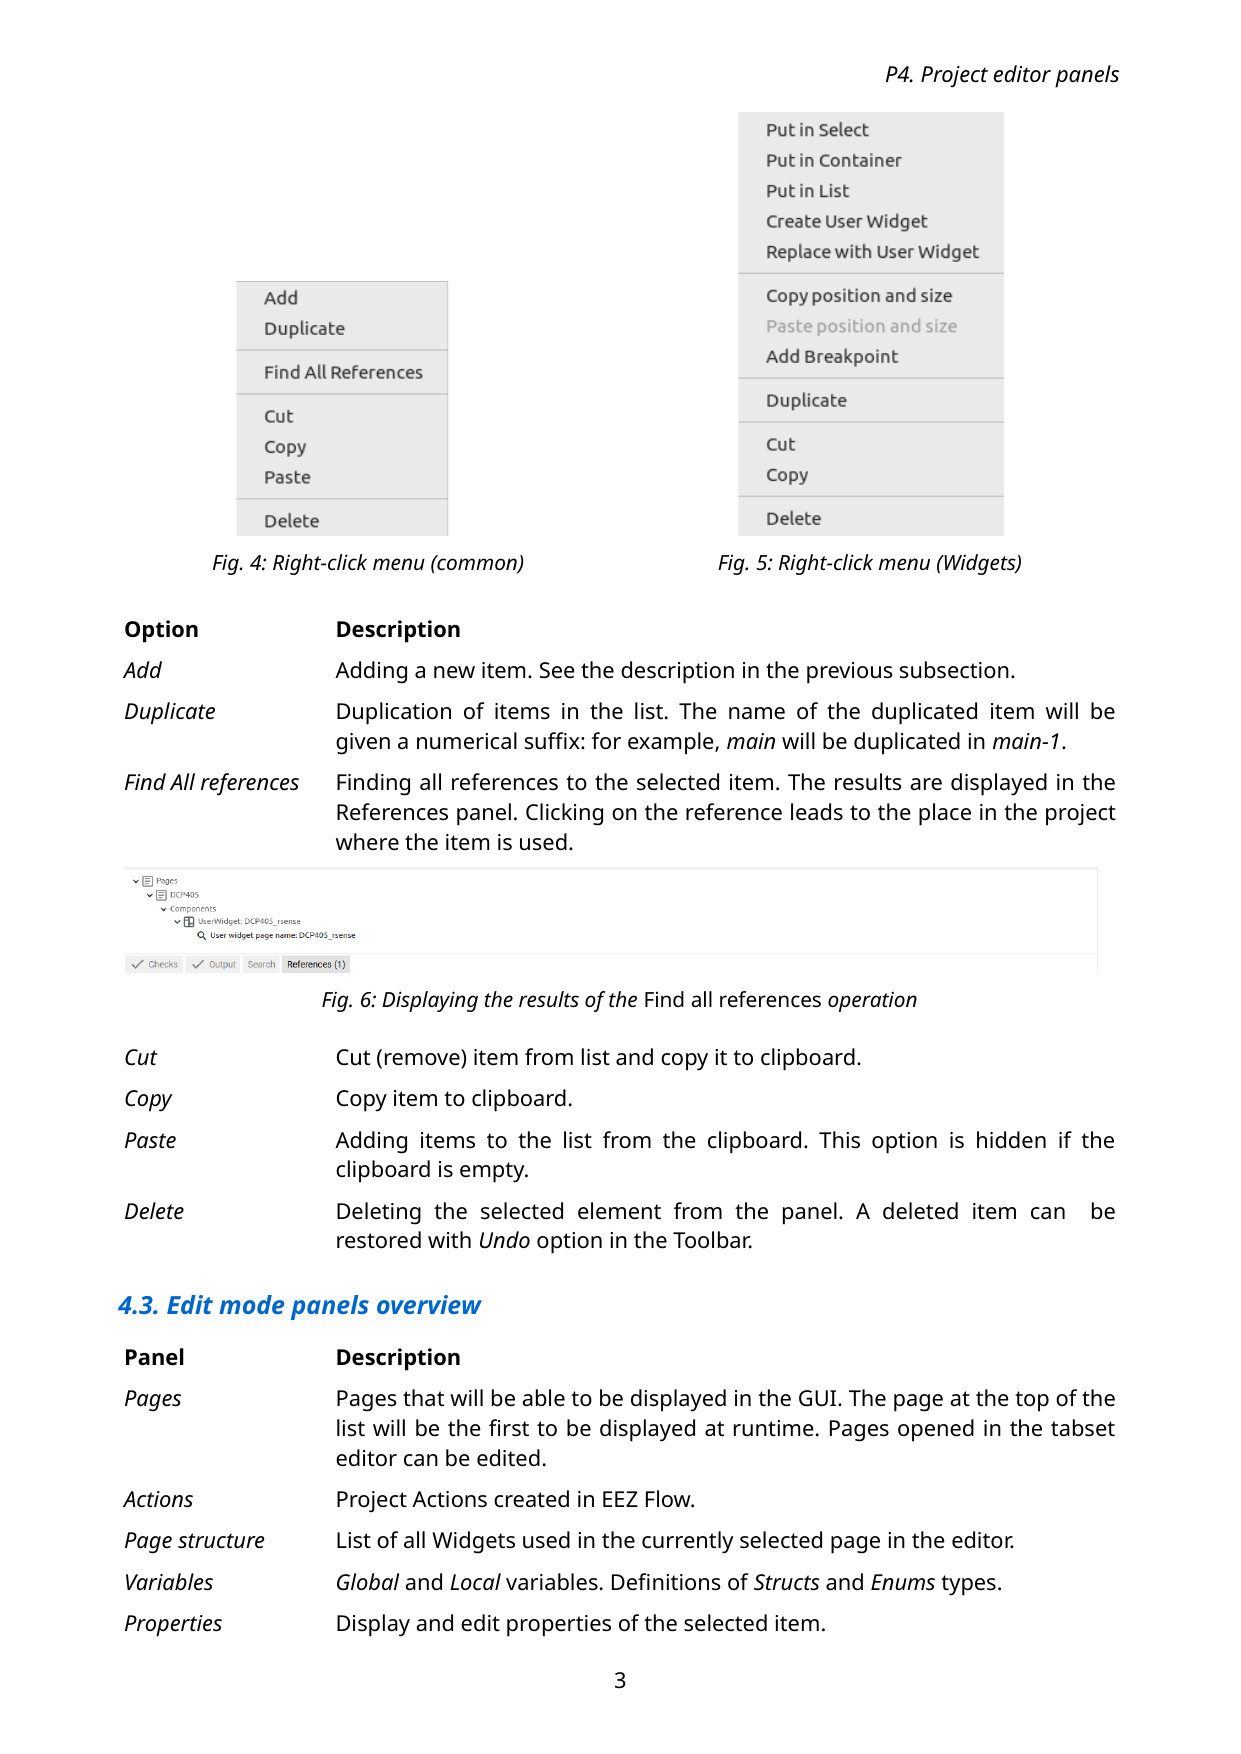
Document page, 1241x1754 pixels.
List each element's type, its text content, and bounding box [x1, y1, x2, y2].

table_cell Deleting the selected element from the panel. A deleted item can be restored with Undo option in the Toolbar. [330, 1190, 1123, 1261]
table_cell Page structure [118, 1520, 330, 1561]
table_cell Global and Local variables. Definitions of Structs and Enums types. [330, 1561, 1123, 1602]
table_cell Cut (remove) item from list and copy it to clipboard. [330, 1036, 1123, 1078]
table_cell Find All references [118, 761, 330, 862]
subtitle Edit mode panels overview [118, 1287, 1122, 1322]
table_cell Duplicate [118, 690, 330, 761]
table_header Option [118, 608, 330, 649]
table_header Description [330, 1336, 1123, 1378]
table_header Description [330, 608, 1123, 649]
table_cell Pages that will be able to be displayed in the GUI. The page at the top of the list will be the first to be displayed at runtime. Pages opened in the tabset editor can be edited. [330, 1378, 1123, 1478]
table_cell Pages [118, 1378, 330, 1478]
table_cell Delete [118, 1190, 330, 1261]
picture [123, 867, 1118, 974]
table_cell Project Actions created in EEZ Flow. [330, 1479, 1123, 1520]
table_cell Display and edit properties of the selected item. [330, 1602, 1123, 1643]
table_cell Duplication of items in the list. The name of the duplicated item will be given a numerical suffix: for example, main will be duplicated in main-1. [330, 690, 1123, 761]
picture [236, 112, 502, 536]
table_cell Variables [118, 1561, 330, 1602]
table_cell Adding a new item. See the description in the previous subsection. [330, 649, 1123, 690]
picture [738, 112, 1004, 536]
table_cell Adding items to the list from the clipboard. This option is hidden if the clipboard is empty. [330, 1119, 1123, 1190]
table_cell Copy item to clipboard. [330, 1078, 1123, 1119]
table_cell Copy [118, 1078, 330, 1119]
table_cell Properties [118, 1602, 330, 1643]
table_cell List of all Widgets used in the currently selected page in the editor. [330, 1520, 1123, 1561]
table_cell Cut [118, 1036, 330, 1078]
table_cell Add [118, 649, 330, 690]
table_cell Actions [118, 1479, 330, 1520]
table_cell Paste [118, 1119, 330, 1190]
table_header [118, 107, 620, 608]
table_cell Finding all references to the selected item. The results are displayed in the References panel. Clicking on the reference leads to the place in the project where the item is used. [330, 761, 1123, 862]
table_header Panel [118, 1336, 330, 1378]
table_header [620, 107, 1122, 608]
table_cell [118, 862, 1123, 1013]
table_cell [118, 1014, 1123, 1036]
